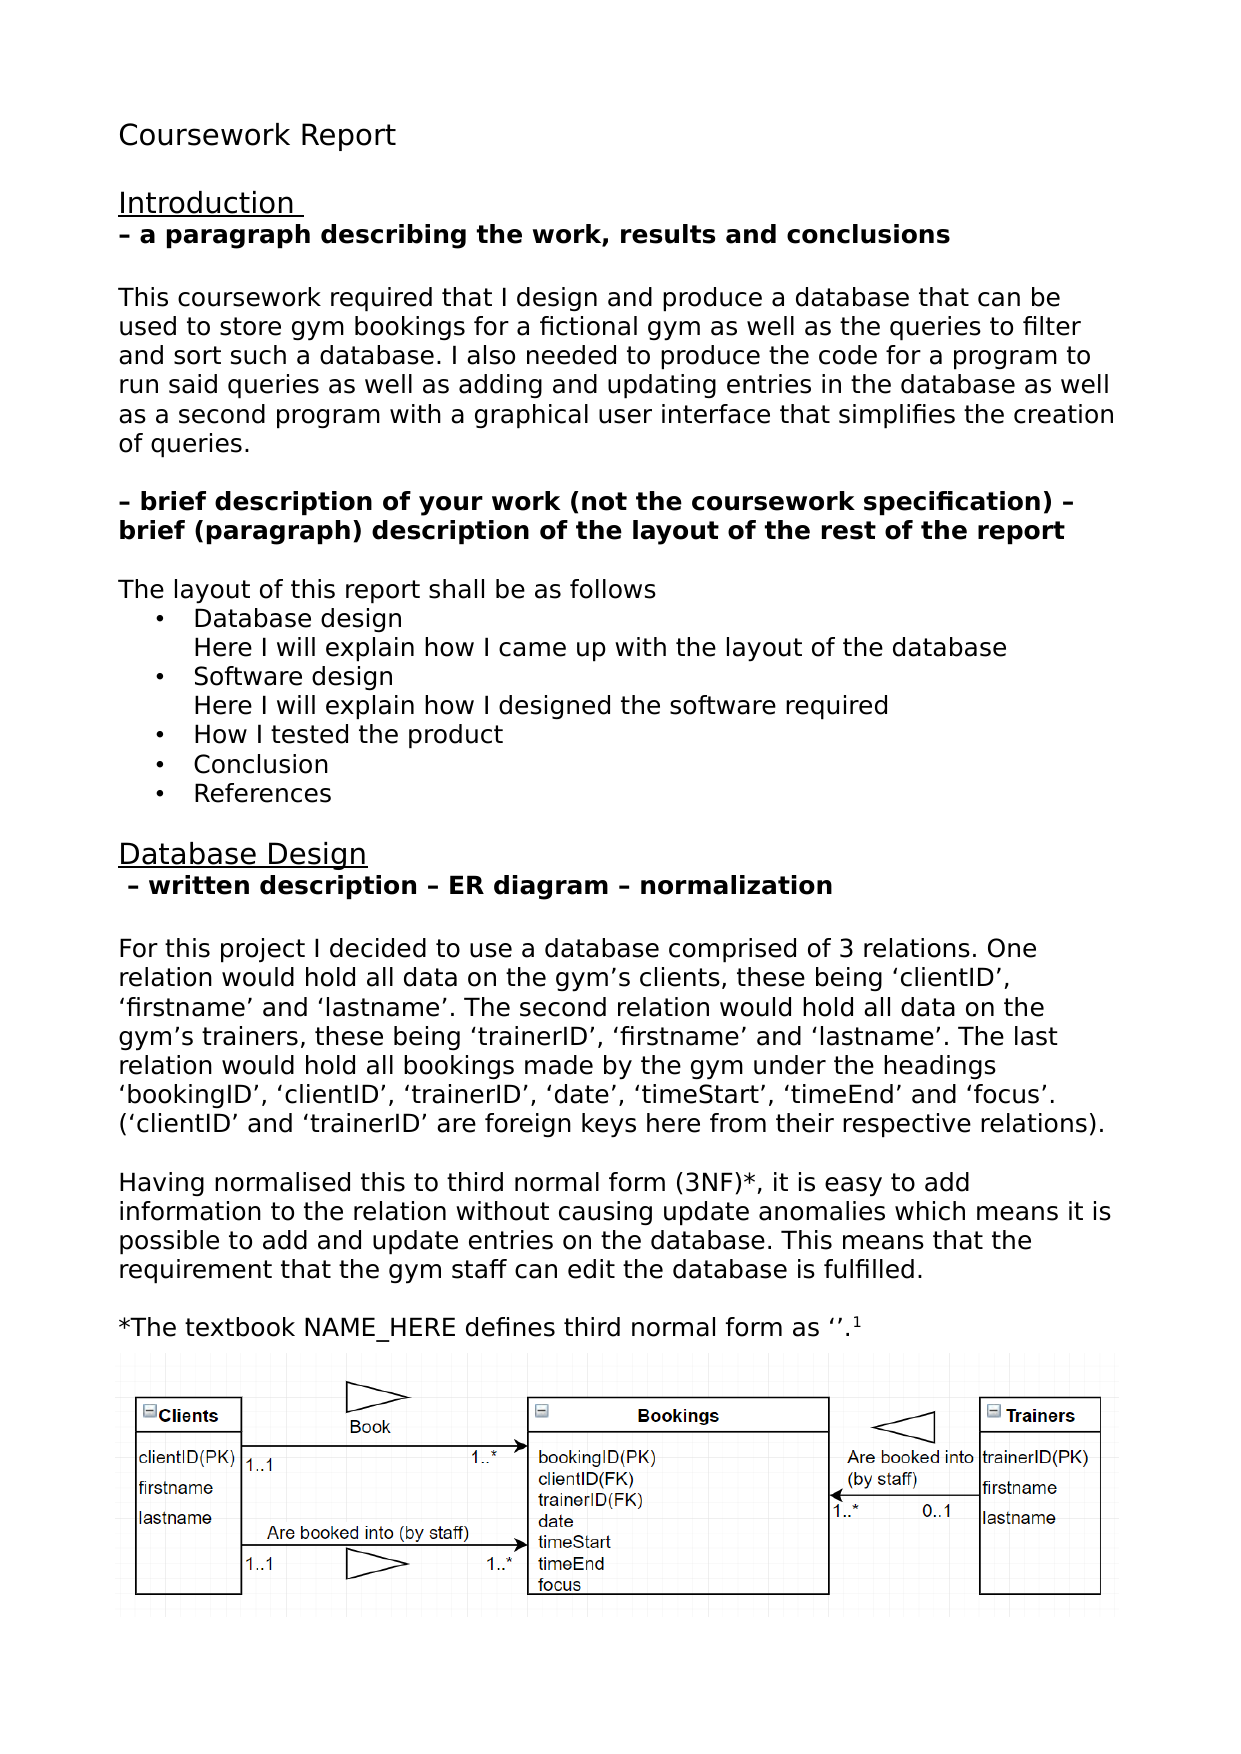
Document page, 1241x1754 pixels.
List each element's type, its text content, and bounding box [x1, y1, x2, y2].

list Software design [156, 662, 1122, 691]
list References [156, 779, 1122, 808]
list Conclusion [156, 750, 1122, 779]
text – written description – ER diagram – normalization [118, 871, 1122, 900]
text Coursework Report [118, 118, 1122, 152]
text The layout of this report shall be as follows [118, 575, 1122, 604]
text For this project I decided to use a database comprised of 3 relations. One relation would hold all data on the gym’s clients, these being ‘clientID’, ‘firstname’ and ‘lastname’. The second relation would hold all data on the gym’s trainers, these being ‘trainerID’, ‘firstname’ and ‘lastname’. The last relation would hold all bookings made by the gym under the headings ‘bookingID’, ‘clientID’, ‘trainerID’, ‘date’, ‘timeStart’, ‘timeEnd’ and ‘focus’. [118, 934, 1122, 1109]
list Database design [156, 604, 1122, 633]
list Here I will explain how I designed the software required [156, 691, 1122, 721]
list Here I will explain how I came up with the layout of the database [156, 633, 1122, 662]
text Database Design [118, 837, 1122, 871]
text – a paragraph describing the work, results and conclusions [118, 220, 1122, 249]
text This coursework required that I design and produce a database that can be used to store gym bookings for a fictional gym as well as the queries to filter and sort such a database. I also needed to produce the code for a program to run said queries as well as adding and updating entries in the database as well as a second program with a graphical user interface that simplifies the creation of queries. [118, 283, 1122, 458]
picture [115, 1353, 1119, 1617]
text (‘clientID’ and ‘trainerID’ are foreign keys here from their respective relations). [118, 1109, 1122, 1138]
list How I tested the product [156, 721, 1122, 750]
text Having normalised this to third normal form (3NF)*, it is easy to add information to the relation without causing update anomalies which means it is possible to add and update entries on the database. This means that the requirement that the gym staff can edit the database is fulfilled. *The textbook NAME_HERE defines third normal form as ‘’.1 [118, 1168, 1122, 1343]
text – brief description of your work (not the coursework specification) – brief (paragraph) description of the layout of the rest of the report [118, 487, 1122, 546]
text Introduction [118, 186, 1122, 220]
